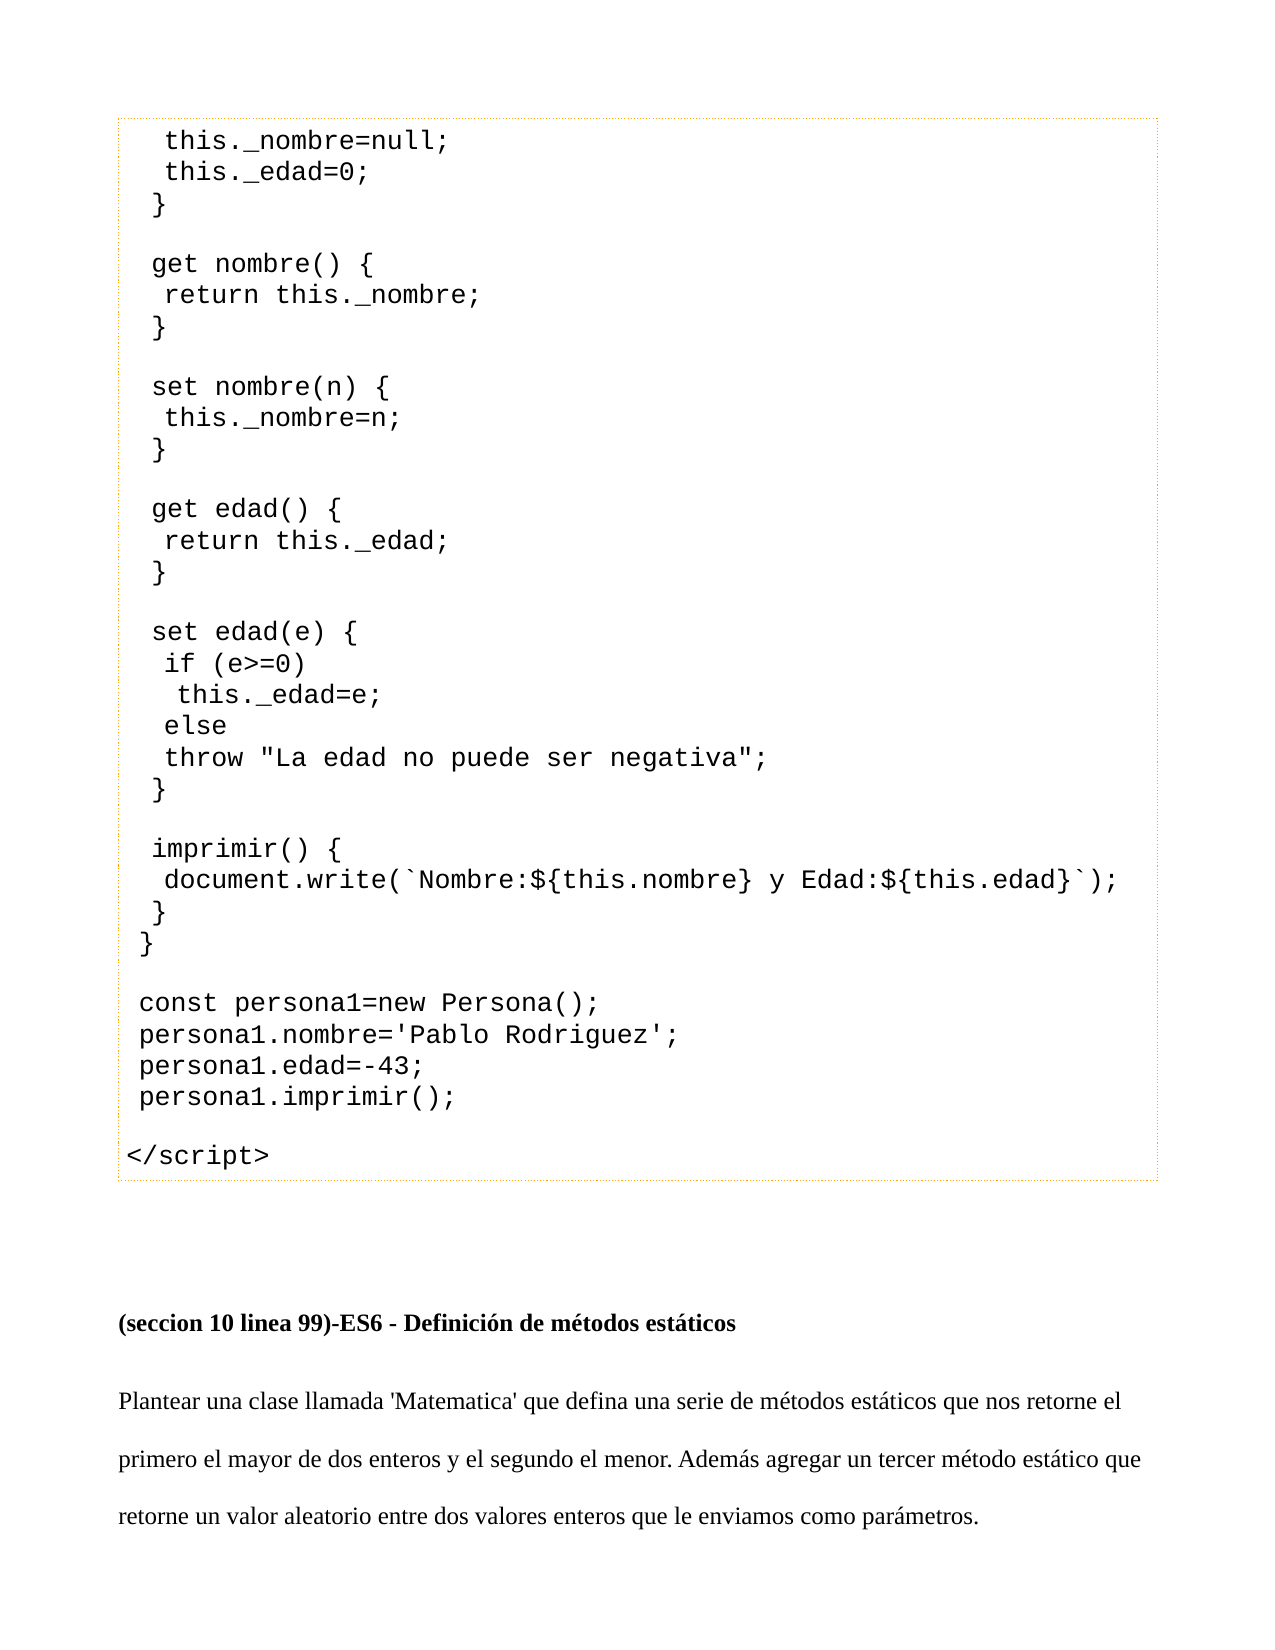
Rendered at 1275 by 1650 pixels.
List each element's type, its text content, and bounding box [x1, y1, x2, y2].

text return this._nombre; [118, 272, 1157, 304]
text if (e>=0) [118, 641, 1157, 672]
text (seccion 10 linea 99)-ES6 - Definición de métodos estáticos [118, 1308, 1157, 1337]
text get edad() { [118, 487, 1157, 518]
text persona1.edad=-43; [118, 1043, 1157, 1074]
text this._edad=0; [118, 149, 1157, 181]
text const persona1=new Persona(); [118, 980, 1157, 1012]
text this._edad=e; [118, 672, 1157, 703]
text document.write(`Nombre:${this.nombre} y Edad:${this.edad}`); [118, 858, 1157, 889]
text } [118, 889, 1157, 920]
text persona1.nombre='Pablo Rodriguez'; [118, 1012, 1157, 1043]
text } [118, 181, 1157, 220]
text } [118, 304, 1157, 343]
text Plantear una clase llamada 'Matematica' que defina una serie de métodos estáticos que nos retorne el primero el mayor de dos enteros y el segundo el menor. Además agregar un tercer método estático que retorne un valor aleatorio entre dos valores enteros que le enviamos como parámetros. [118, 1386, 1157, 1530]
text return this._edad; [118, 518, 1157, 549]
text } [118, 426, 1157, 466]
text } [118, 766, 1157, 805]
text throw "La edad no puede ser negativa"; [118, 735, 1157, 766]
text imprimir() { [118, 826, 1157, 858]
text set nombre(n) { [118, 364, 1157, 395]
text } [118, 549, 1157, 588]
text this._nombre=null; [118, 118, 1157, 149]
text get nombre() { [118, 241, 1157, 272]
text else [118, 703, 1157, 735]
text this._nombre=n; [118, 395, 1157, 426]
text persona1.imprimir(); [118, 1074, 1157, 1114]
text </script> [118, 1134, 1157, 1181]
text set edad(e) { [118, 609, 1157, 641]
text } [118, 920, 1157, 959]
